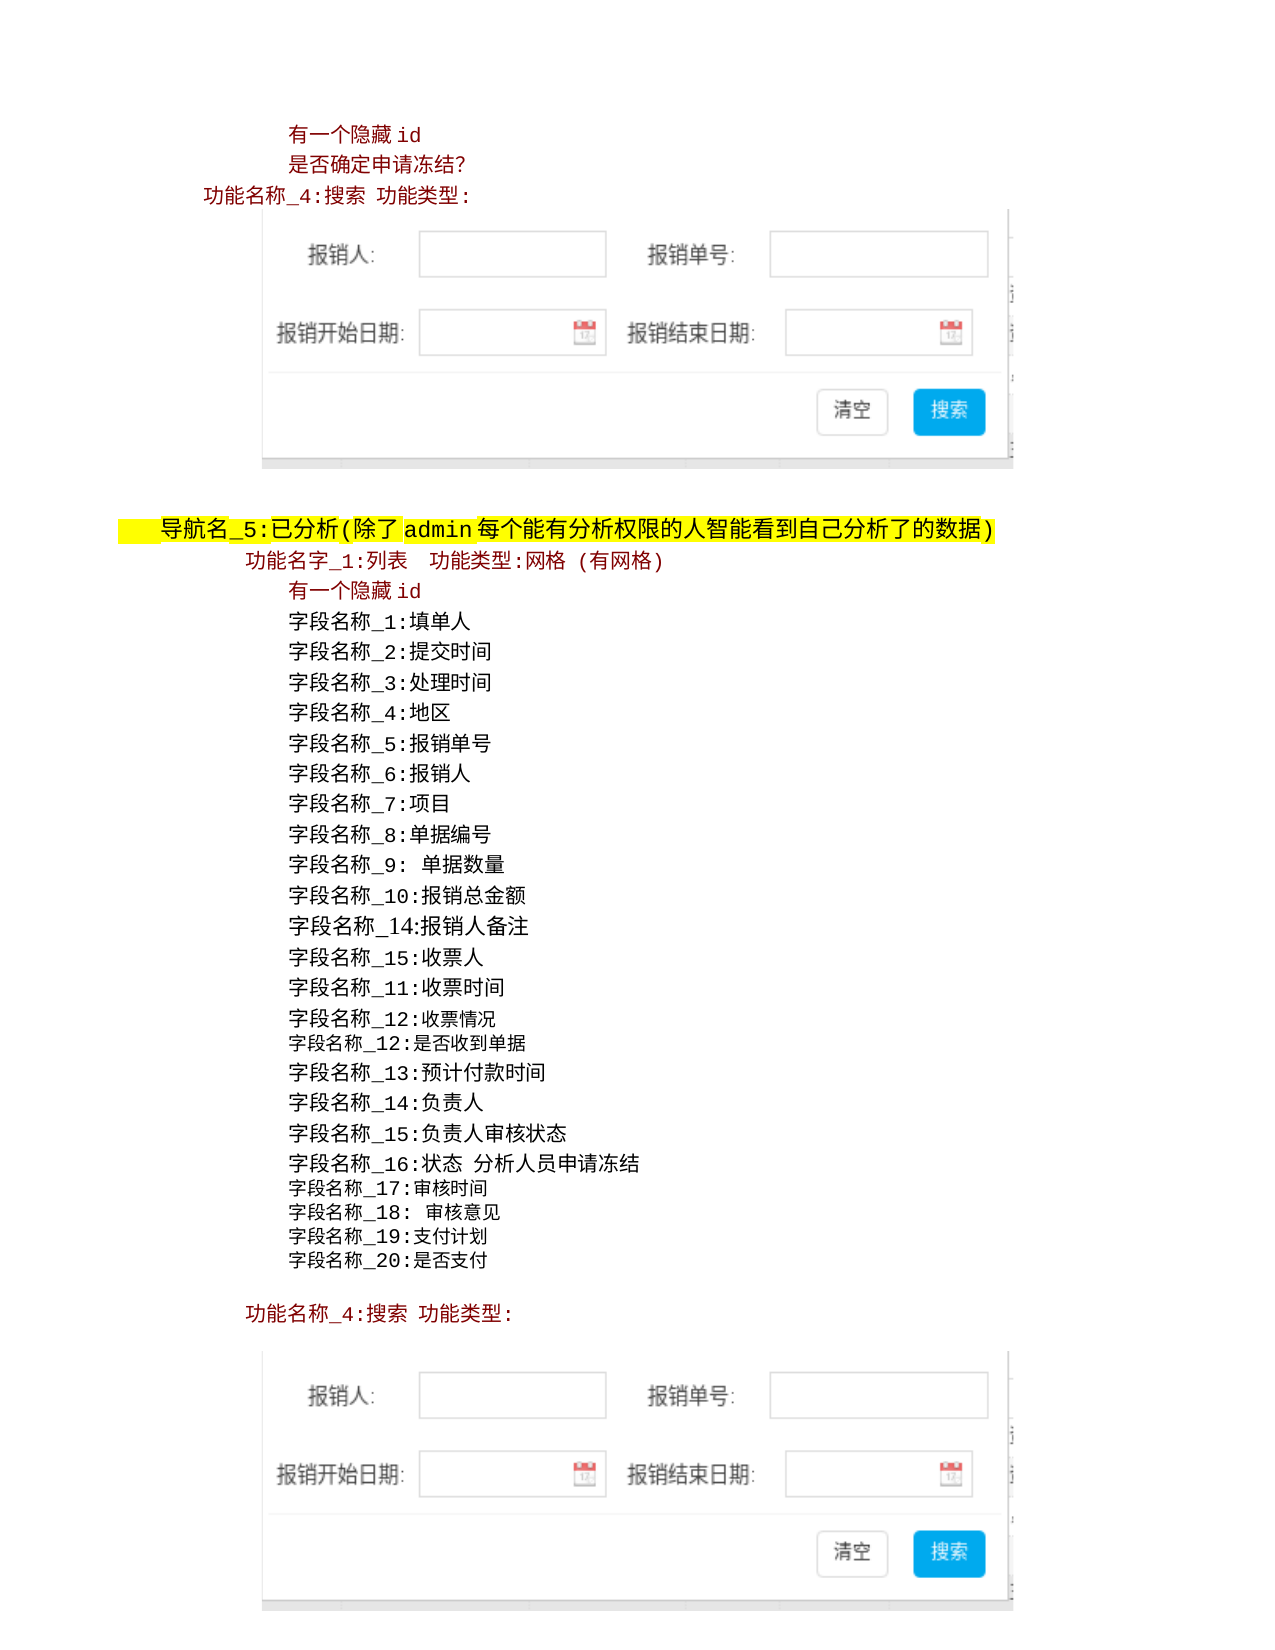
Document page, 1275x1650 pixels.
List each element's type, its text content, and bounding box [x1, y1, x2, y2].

text 字段名称_20:是否支付 [118, 1249, 1157, 1273]
text 字段名称_16:状态 分析人员申请冻结 [118, 1147, 1157, 1178]
text 功能名字_1:列表 功能类型:网格 (有网格) [118, 544, 1157, 575]
text 字段名称_1:填单人 [118, 605, 1157, 636]
text 字段名称_6:报销人 [118, 757, 1157, 788]
text 字段名称_10:报销总金额 [118, 879, 1157, 909]
text 字段名称_18: 审核意见 [118, 1202, 1157, 1226]
text 字段名称_14:报销人备注 [118, 909, 1157, 941]
text 有一个隐藏id [118, 575, 1157, 605]
text 导航名_5:已分析(除了admin每个能有分析权限的人智能看到自己分析了的数据) [118, 516, 1157, 544]
text 字段名称_11:收票时间 [118, 971, 1157, 1002]
text 字段名称_9: 单据数量 [118, 848, 1157, 879]
text 字段名称_12:是否收到单据 [118, 1032, 1157, 1056]
text 字段名称_13:预计付款时间 [118, 1056, 1157, 1087]
picture [261, 209, 1014, 469]
text 字段名称_12:收票情况 [118, 1002, 1157, 1032]
text 是否确定申请冻结？ [118, 148, 1157, 179]
text 字段名称_8:单据编号 [118, 818, 1157, 848]
text 字段名称_17:审核时间 [118, 1178, 1157, 1202]
text 字段名称_14:负责人 [118, 1087, 1157, 1117]
text 有一个隐藏id [118, 118, 1157, 148]
text 字段名称_7:项目 [118, 788, 1157, 818]
picture [261, 1351, 1014, 1611]
text 字段名称_5:报销单号 [118, 727, 1157, 757]
text 字段名称_3:处理时间 [118, 666, 1157, 696]
text 字段名称_19:支付计划 [118, 1226, 1157, 1249]
text 字段名称_15:收票人 [118, 941, 1157, 971]
text 字段名称_4:地区 [118, 696, 1157, 727]
text 功能名称_4:搜索 功能类型: [118, 1297, 1157, 1327]
text 字段名称_15:负责人审核状态 [118, 1117, 1157, 1147]
text 功能名称_4:搜索 功能类型: [118, 179, 1157, 209]
text 字段名称_2:提交时间 [118, 636, 1157, 666]
